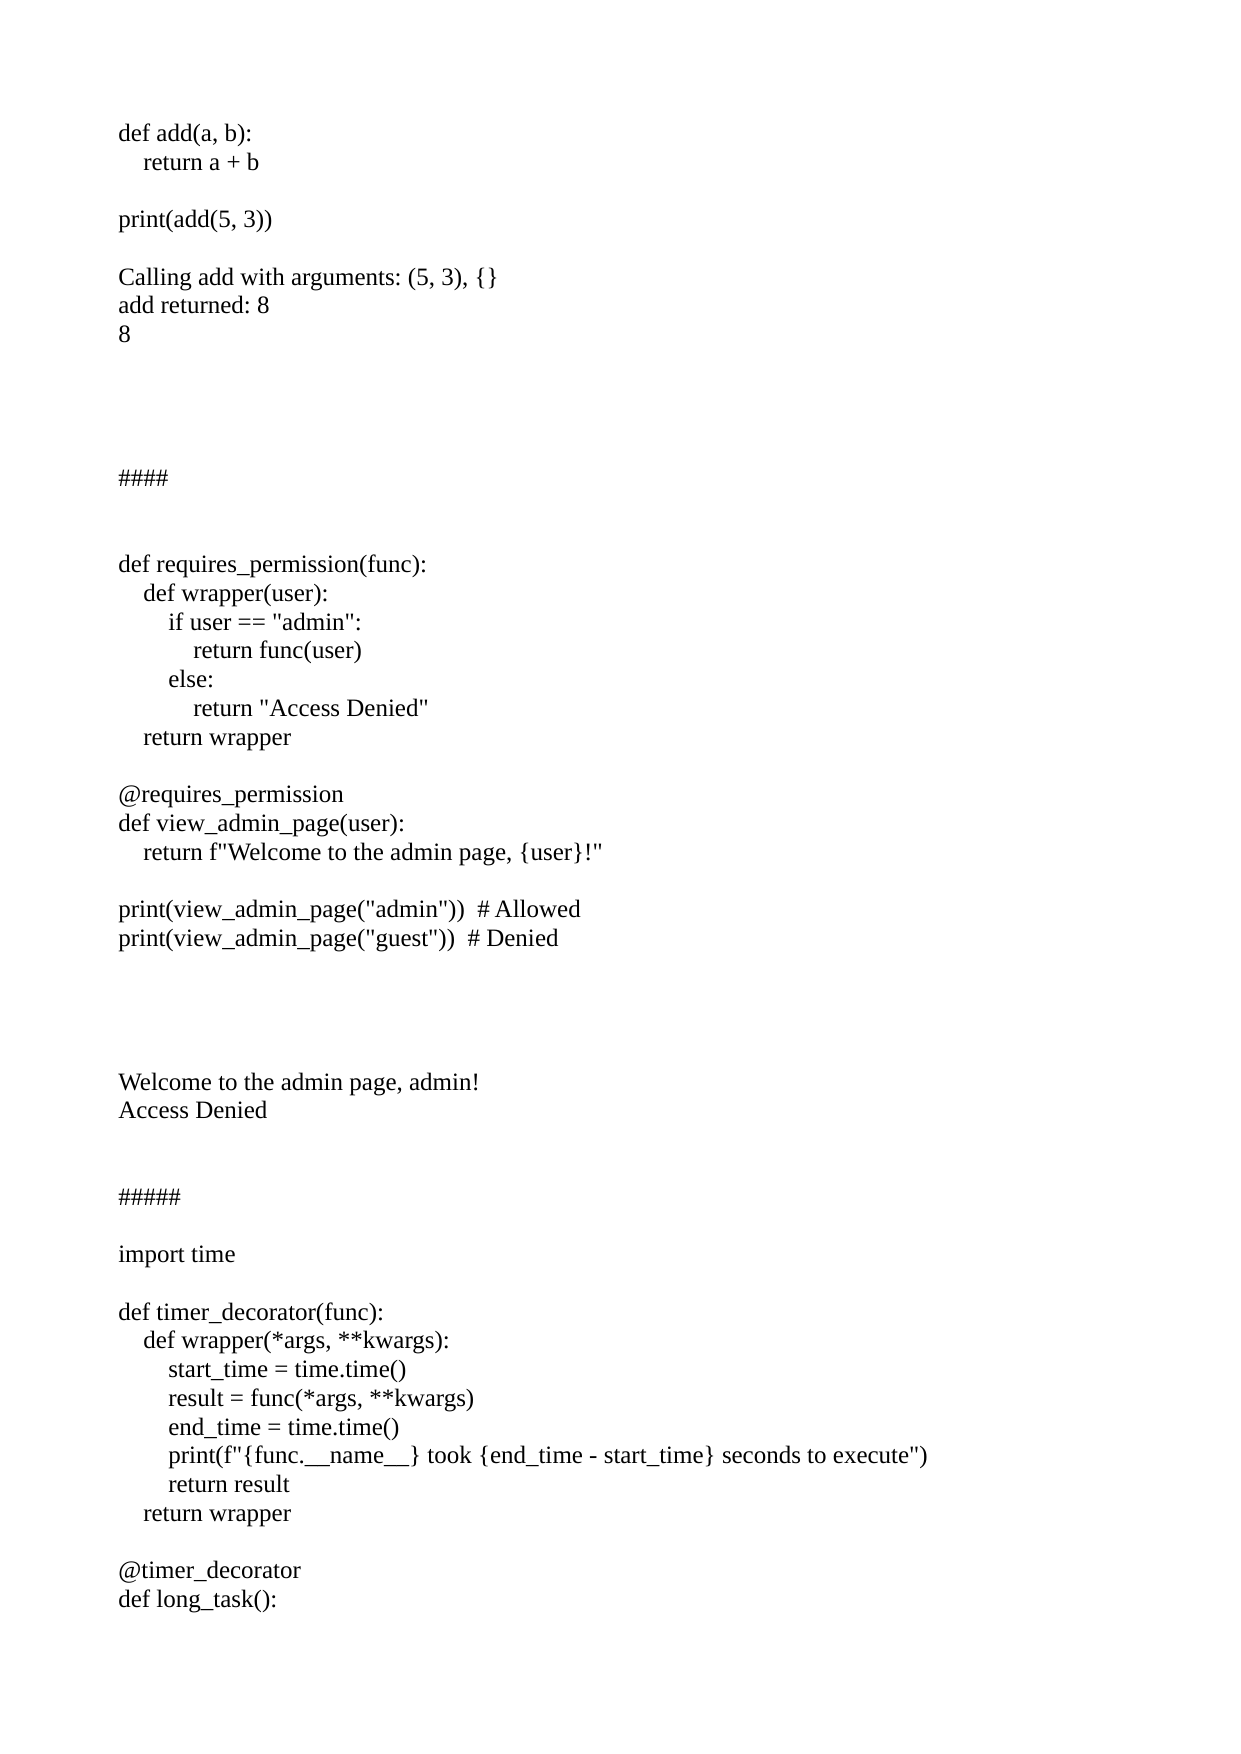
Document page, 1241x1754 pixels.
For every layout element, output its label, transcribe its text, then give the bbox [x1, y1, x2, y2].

text Calling add with arguments: (5, 3), {} [118, 262, 1122, 291]
text def wrapper(*args, **kwargs): [118, 1326, 1122, 1354]
text def timer_decorator(func): [118, 1297, 1122, 1326]
text def view_admin_page(user): [118, 808, 1122, 837]
text return a + b [118, 147, 1122, 176]
text result = func(*args, **kwargs) [118, 1383, 1122, 1412]
text return result [118, 1469, 1122, 1498]
text start_time = time.time() [118, 1354, 1122, 1383]
text return func(user) [118, 636, 1122, 664]
text @requires_permission [118, 779, 1122, 808]
text if user == "admin": [118, 607, 1122, 636]
text ##### [118, 1182, 1122, 1211]
text 8 [118, 319, 1122, 348]
text print(view_admin_page("guest")) # Denied [118, 923, 1122, 952]
text def wrapper(user): [118, 578, 1122, 607]
text @timer_decorator [118, 1556, 1122, 1584]
text add returned: 8 [118, 291, 1122, 319]
text return wrapper [118, 1498, 1122, 1527]
text print(add(5, 3)) [118, 204, 1122, 233]
text print(f"{func.__name__} took {end_time - start_time} seconds to execute") [118, 1441, 1122, 1469]
text return "Access Denied" [118, 693, 1122, 722]
text #### [118, 463, 1122, 492]
text def requires_permission(func): [118, 549, 1122, 578]
text end_time = time.time() [118, 1412, 1122, 1441]
text print(view_admin_page("admin")) # Allowed [118, 894, 1122, 923]
text return f"Welcome to the admin page, {user}!" [118, 837, 1122, 866]
text return wrapper [118, 722, 1122, 751]
text def add(a, b): [118, 118, 1122, 147]
text else: [118, 664, 1122, 693]
text import time [118, 1239, 1122, 1268]
text Access Denied [118, 1096, 1122, 1124]
text def long_task(): [118, 1584, 1122, 1613]
text Welcome to the admin page, admin! [118, 1067, 1122, 1096]
